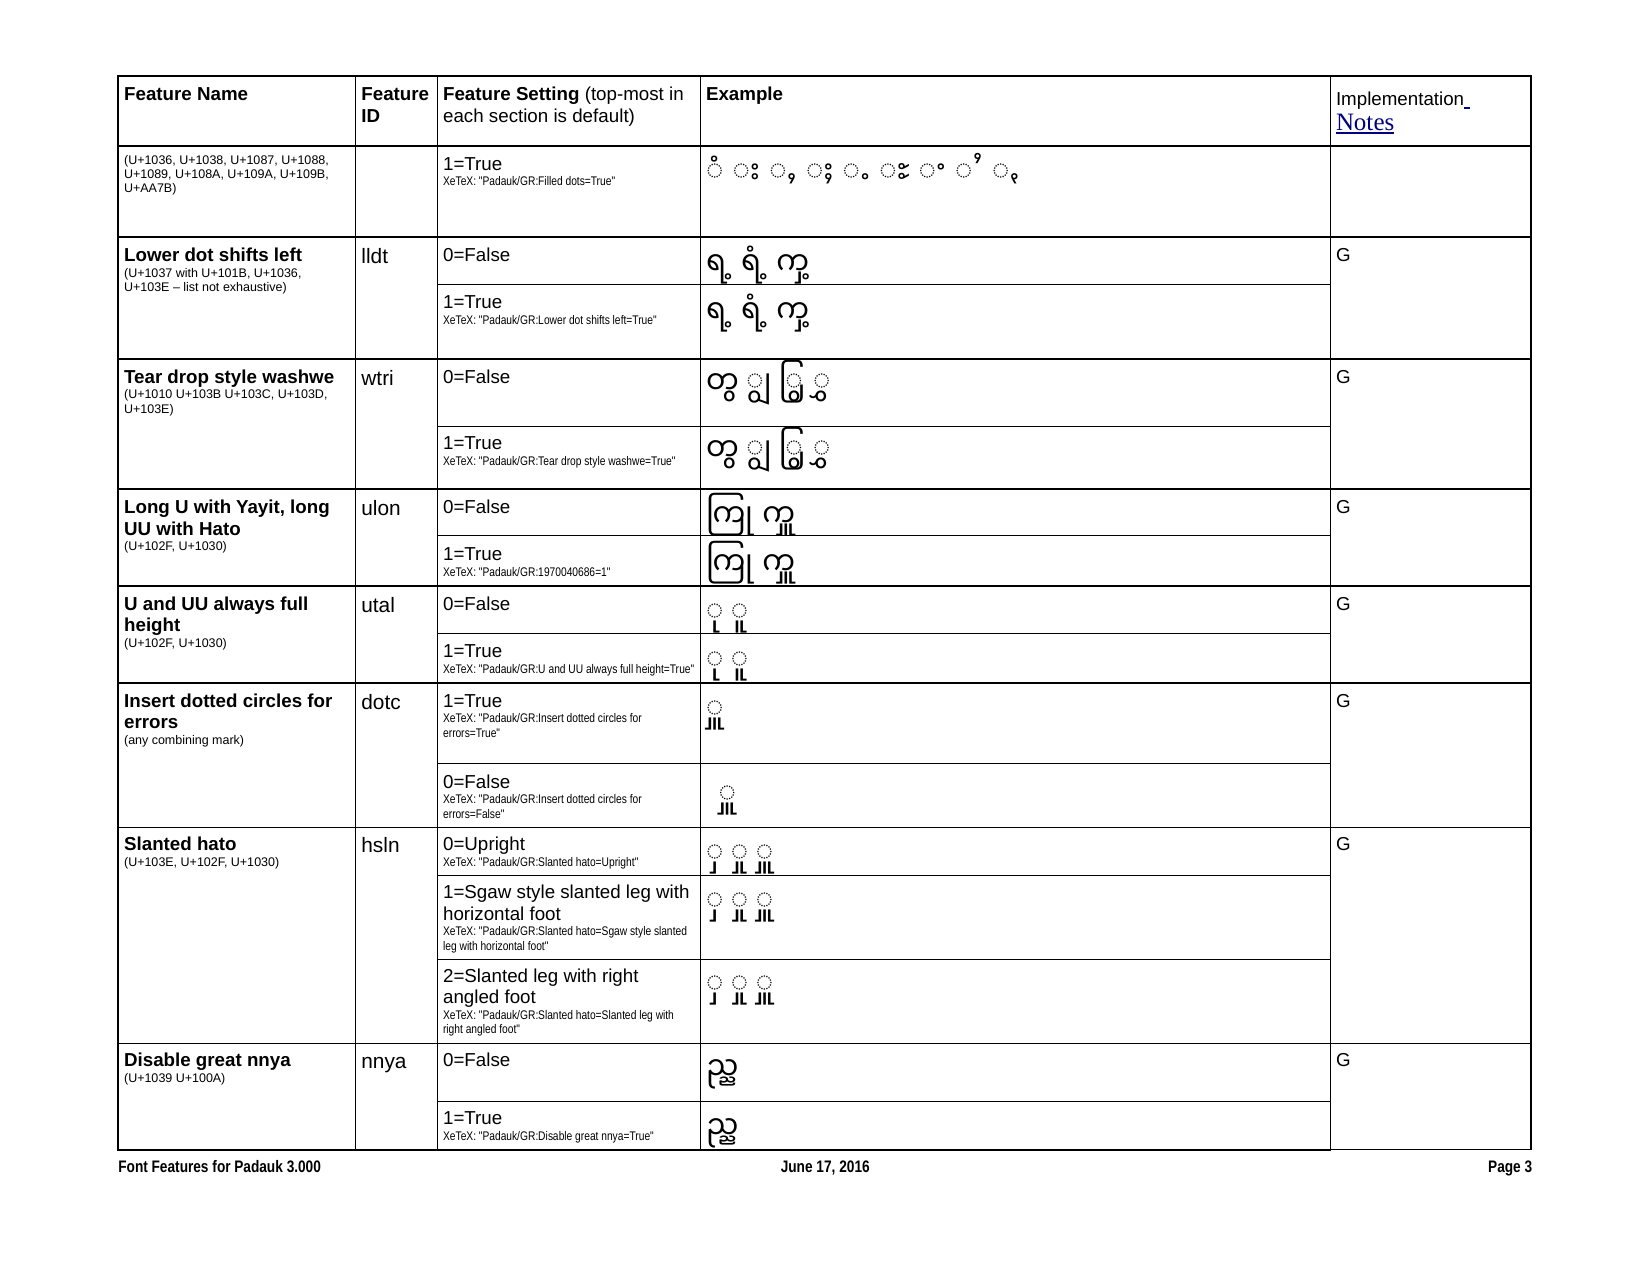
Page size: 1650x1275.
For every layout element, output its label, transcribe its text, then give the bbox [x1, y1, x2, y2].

table_cell 1=True XeTeX: "Padauk/GR:Disable great nnya=True" [438, 1102, 700, 1149]
table_header Feature Setting (top-most in each section is default) [438, 77, 700, 144]
table_cell 1=True XeTeX: "Padauk/GR:1970040686=1" [438, 536, 700, 585]
table_cell ulon [356, 490, 437, 585]
table_cell hsln [356, 828, 437, 1042]
table_cell ှ ှု ှူ [701, 876, 1330, 958]
table_cell 1=True XeTeX: "Padauk/GR:Insert dotted circles for errors=True" [438, 684, 700, 763]
table_cell [1331, 147, 1530, 236]
table_cell Lower dot shifts left (U+1037 with U+101B, U+1036, U+103E – list not exhaustive) [119, 238, 355, 358]
table_cell ည္ည [701, 1044, 1330, 1101]
table_cell ှ ှု ှူ [701, 828, 1330, 875]
table_cell [356, 1101, 437, 1149]
table_cell 2=Slanted leg with right angled foot XeTeX: "Padauk/GR:Slanted hato=Slanted leg with right angled foot" [438, 960, 700, 1042]
table_cell G [1331, 1044, 1530, 1149]
table_cell ည္ည [701, 1102, 1330, 1149]
table_cell ှူ [701, 764, 1330, 827]
table_cell [356, 147, 437, 236]
table_cell ရ့ ရံ့ ကှ့ [701, 238, 1330, 283]
table_cell G [1331, 828, 1530, 1042]
table_cell 0=False XeTeX: "Padauk/GR:Insert dotted circles for errors=False" [438, 764, 700, 827]
table_cell Long U with Yayit, long UU with Hato (U+102F, U+1030) [119, 490, 355, 585]
table_header Example [701, 77, 1330, 144]
table_cell ကြု ကှူ [701, 490, 1330, 535]
table_cell wtri [356, 360, 437, 488]
table_cell တွ ျွ ြွ ွှ [701, 360, 1330, 426]
table_cell ရ့ ရံ့ ကှ့ [701, 285, 1330, 358]
table_cell ှူ [701, 684, 1330, 763]
table_cell 1=True XeTeX: "Padauk/GR:U and UU always full height=True" [438, 634, 700, 682]
table_cell 1=True XeTeX: "Padauk/GR:Lower dot shifts left=True" [438, 285, 700, 358]
table_cell G [1331, 490, 1530, 585]
table_cell 1=True XeTeX: "Padauk/GR:Filled dots=True" [438, 147, 700, 236]
table_cell G [1331, 238, 1530, 358]
table_cell 0=Upright XeTeX: "Padauk/GR:Slanted hato=Upright" [438, 828, 700, 875]
table_cell [119, 1101, 355, 1149]
table_cell G [1331, 684, 1530, 827]
table_cell nnya [356, 1044, 437, 1101]
table_cell 1=True XeTeX: "Padauk/GR:Tear drop style washwe=True" [438, 427, 700, 488]
table_cell lldt [356, 238, 437, 358]
table_cell 0=False [438, 490, 700, 535]
table_cell U and UU always full height (U+102F, U+1030) [119, 587, 355, 682]
table_cell Disable great nnya (U+1039 U+100A) [119, 1044, 355, 1101]
table_cell (U+1036, U+1038, U+1087, U+1088, U+1089, U+108A, U+109A, U+109B, U+AA7B) [119, 147, 355, 236]
table_header Implementation Notes [1331, 77, 1530, 144]
table_cell Slanted hato (U+103E, U+102F, U+1030) [119, 828, 355, 1042]
table_cell ံ း ႇ ႈ ႉ ႊ ႚ ႛ ꩻ [701, 147, 1330, 236]
table_cell 0=False [438, 360, 700, 426]
table_cell dotc [356, 684, 437, 827]
table_cell တွ ျွ ြွ ွှ [701, 427, 1330, 488]
table_cell ု ူ [701, 634, 1330, 682]
table_cell G [1331, 360, 1530, 488]
table_cell 0=False [438, 238, 700, 283]
table_cell ှ ှု ှူ [701, 960, 1330, 1042]
table_cell G [1331, 587, 1530, 682]
table_cell ု ူ [701, 587, 1330, 632]
table_header Feature ID [356, 77, 437, 144]
table_header Feature Name [119, 77, 355, 144]
table_cell 0=False [438, 1044, 700, 1101]
table_cell utal [356, 587, 437, 682]
table_cell Tear drop style washwe (U+1010 U+103B U+103C, U+103D, U+103E) [119, 360, 355, 488]
table_cell 1=Sgaw style slanted leg with horizontal foot XeTeX: "Padauk/GR:Slanted hato=Sgaw style slanted leg with horizontal foot" [438, 876, 700, 958]
table_cell 0=False [438, 587, 700, 632]
table_cell ကြု ကှူ [701, 536, 1330, 585]
table_cell Insert dotted circles for errors (any combining mark) [119, 684, 355, 827]
